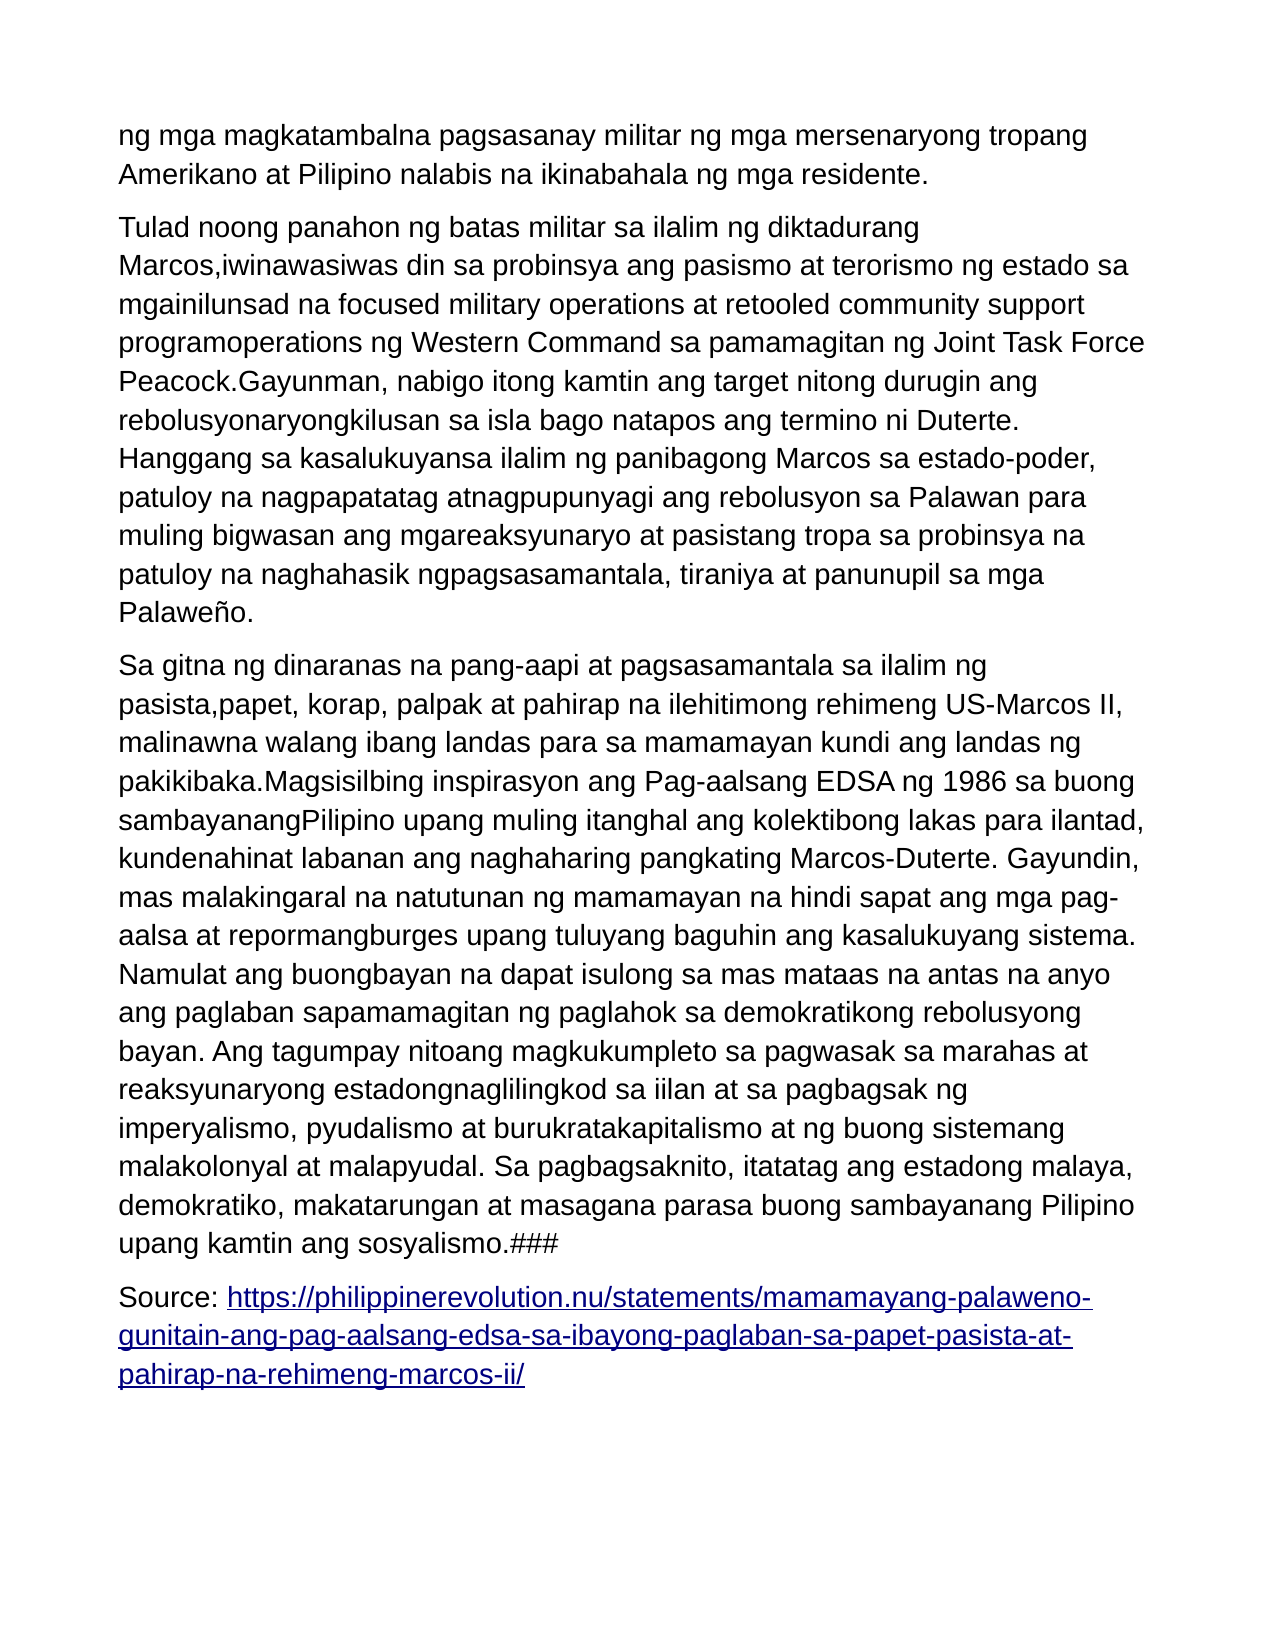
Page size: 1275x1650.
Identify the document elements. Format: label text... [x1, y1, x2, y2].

text ng mga magkatambalna pagsasanay militar ng mga mersenaryong tropang Amerikano at Pilipino nalabis na ikinabahala ng mga residente. [118, 118, 1157, 190]
text Tulad noong panahon ng batas militar sa ilalim ng diktadurang Marcos,iwinawasiwas din sa probinsya ang pasismo at terorismo ng estado sa mgainilunsad na focused military operations at retooled community support programoperations ng Western Command sa pamamagitan ng Joint Task Force Peacock.Gayunman, nabigo itong kamtin ang target nitong durugin ang rebolusyonaryongkilusan sa isla bago natapos ang termino ni Duterte. Hanggang sa kasalukuyansa ilalim ng panibagong Marcos sa estado-poder, patuloy na nagpapatatag atnagpupunyagi ang rebolusyon sa Palawan para muling bigwasan ang mgareaksyunaryo at pasistang tropa sa probinsya na patuloy na naghahasik ngpagsasamantala, tiraniya at panunupil sa mga Palaweño. [118, 210, 1157, 629]
text Sa gitna ng dinaranas na pang-aapi at pagsasamantala sa ilalim ng pasista,papet, korap, palpak at pahirap na ilehitimong rehimeng US-Marcos II, malinawna walang ibang landas para sa mamamayan kundi ang landas ng pakikibaka.Magsisilbing inspirasyon ang Pag-aalsang EDSA ng 1986 sa buong sambayanangPilipino upang muling itanghal ang kolektibong lakas para ilantad, kundenahinat labanan ang naghaharing pangkating Marcos-Duterte. Gayundin, mas malakingaral na natutunan ng mamamayan na hindi sapat ang mga pag-aalsa at repormangburges upang tuluyang baguhin ang kasalukuyang sistema. Namulat ang buongbayan na dapat isulong sa mas mataas na antas na anyo ang paglaban sapamamagitan ng paglahok sa demokratikong rebolusyong bayan. Ang tagumpay nitoang magkukumpleto sa pagwasak sa marahas at reaksyunaryong estadongnaglilingkod sa iilan at sa pagbagsak ng imperyalismo, pyudalismo at burukratakapitalismo at ng buong sistemang malakolonyal at malapyudal. Sa pagbagsaknito, itatatag ang estadong malaya, demokratiko, makatarungan at masagana parasa buong sambayanang Pilipino upang kamtin ang sosyalismo.### [118, 648, 1157, 1260]
text Source: https://philippinerevolution.nu/statements/mamamayang-palaweno-gunitain-ang-pag-aalsang-edsa-sa-ibayong-paglaban-sa-papet-pasista-at-pahirap-na-rehimeng-marcos-ii/ [118, 1279, 1157, 1390]
